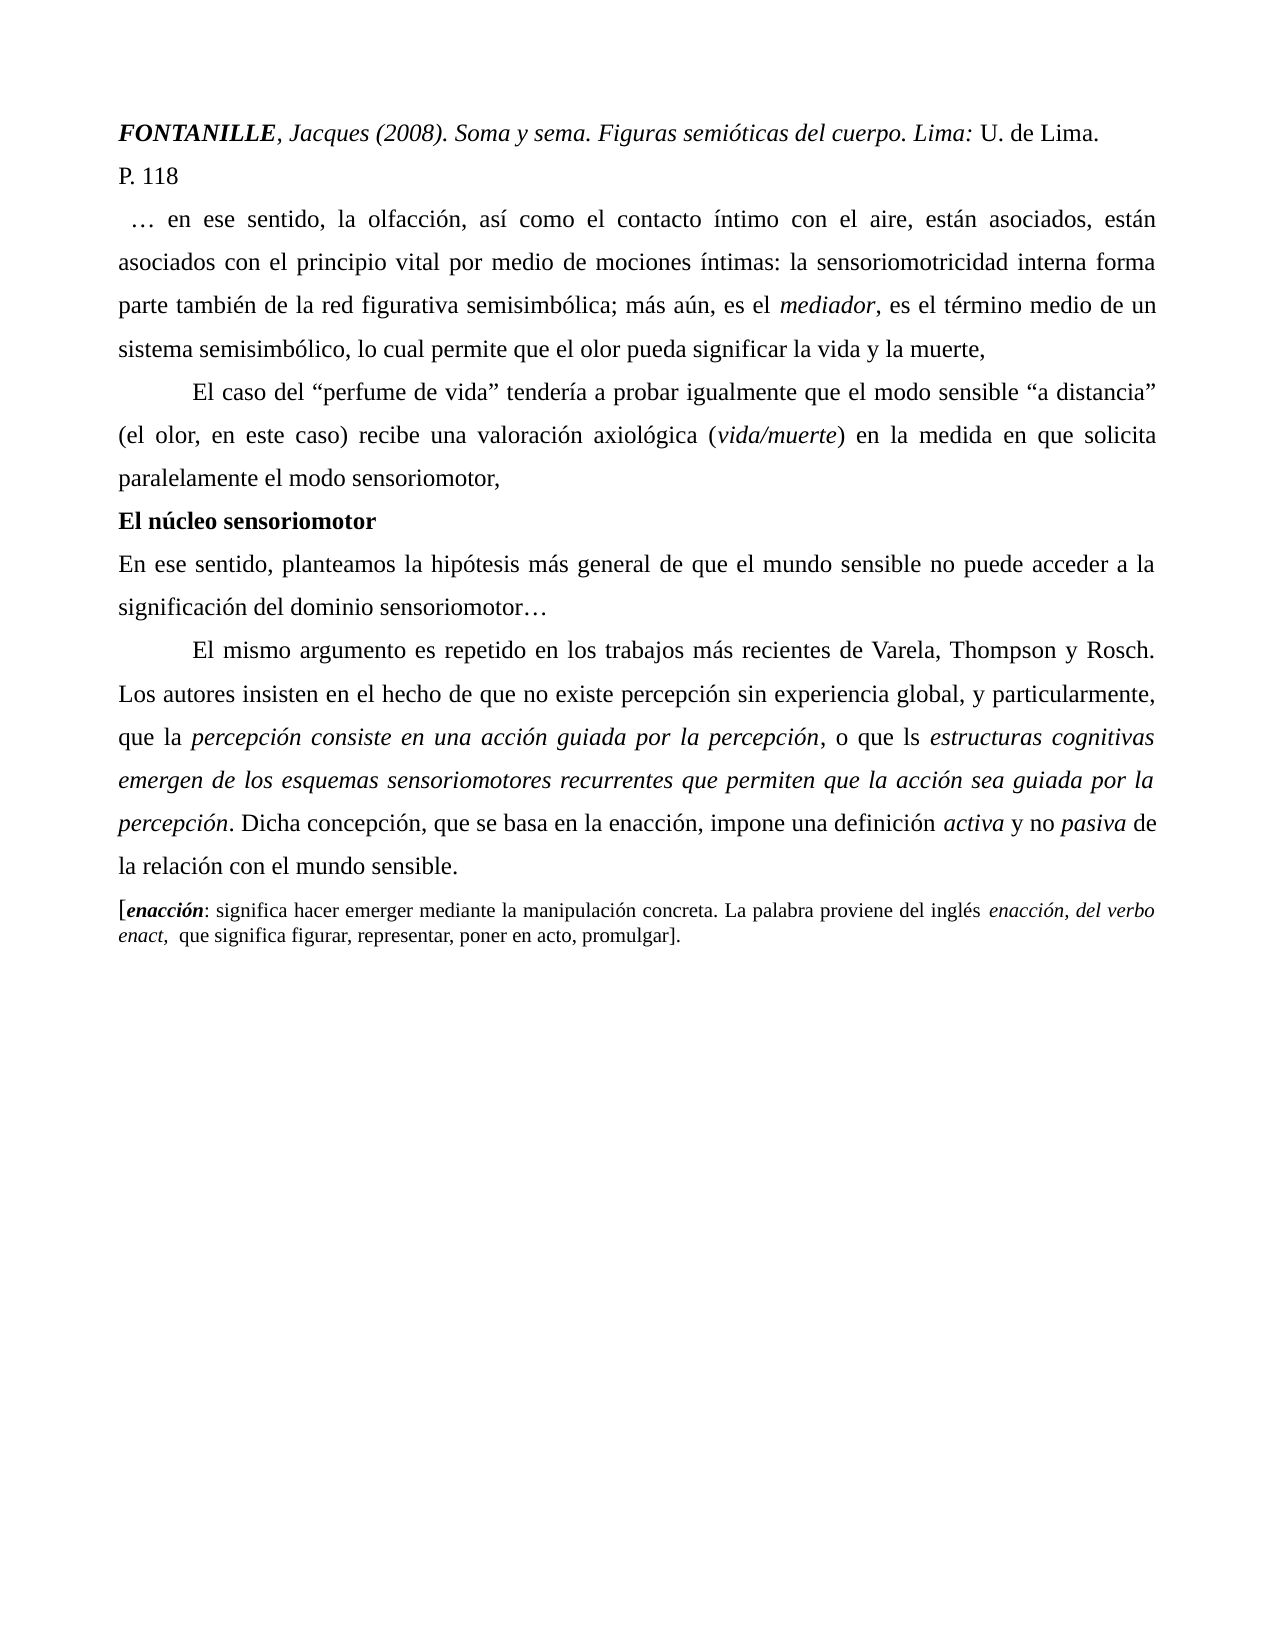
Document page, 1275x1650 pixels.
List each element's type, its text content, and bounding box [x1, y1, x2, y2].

text FONTANILLE, Jacques (2008). Soma y sema. Figuras semióticas del cuerpo. Lima: U. de Lima. [118, 118, 1157, 147]
text P. 118 [118, 161, 1157, 190]
text El caso del “perfume de vida” tendería a probar igualmente que el modo sensible “a distancia” (el olor, en este caso) recibe una valoración axiológica (vida/muerte) en la medida en que solicita paralelamente el modo sensoriomotor, [118, 377, 1157, 492]
text El núcleo sensoriomotor [118, 506, 1157, 535]
text … en ese sentido, la olfacción, así como el contacto íntimo con el aire, están asociados, están asociados con el principio vital por medio de mociones íntimas: la sensoriomotricidad interna forma parte también de la red figurativa semisimbólica; más aún, es el mediador, es el término medio de un sistema semisimbólico, lo cual permite que el olor pueda significar la vida y la muerte, [118, 204, 1157, 362]
text En ese sentido, planteamos la hipótesis más general de que el mundo sensible no puede acceder a la significación del dominio sensoriomotor… [118, 549, 1157, 621]
text [enacción: significa hacer emerger mediante la manipulación concreta. La palabra proviene del inglés enacción, del verbo enact, que significa figurar, representar, poner en acto, promulgar]. [118, 894, 1157, 947]
text El mismo argumento es repetido en los trabajos más recientes de Varela, Thompson y Rosch. Los autores insisten en el hecho de que no existe percepción sin experiencia global, y particularmente, que la percepción consiste en una acción guiada por la percepción, o que ls estructuras cognitivas emergen de los esquemas sensoriomotores recurrentes que permiten que la acción sea guiada por la percepción. Dicha concepción, que se basa en la enacción, impone una definición activa y no pasiva de la relación con el mundo sensible. [118, 636, 1157, 880]
